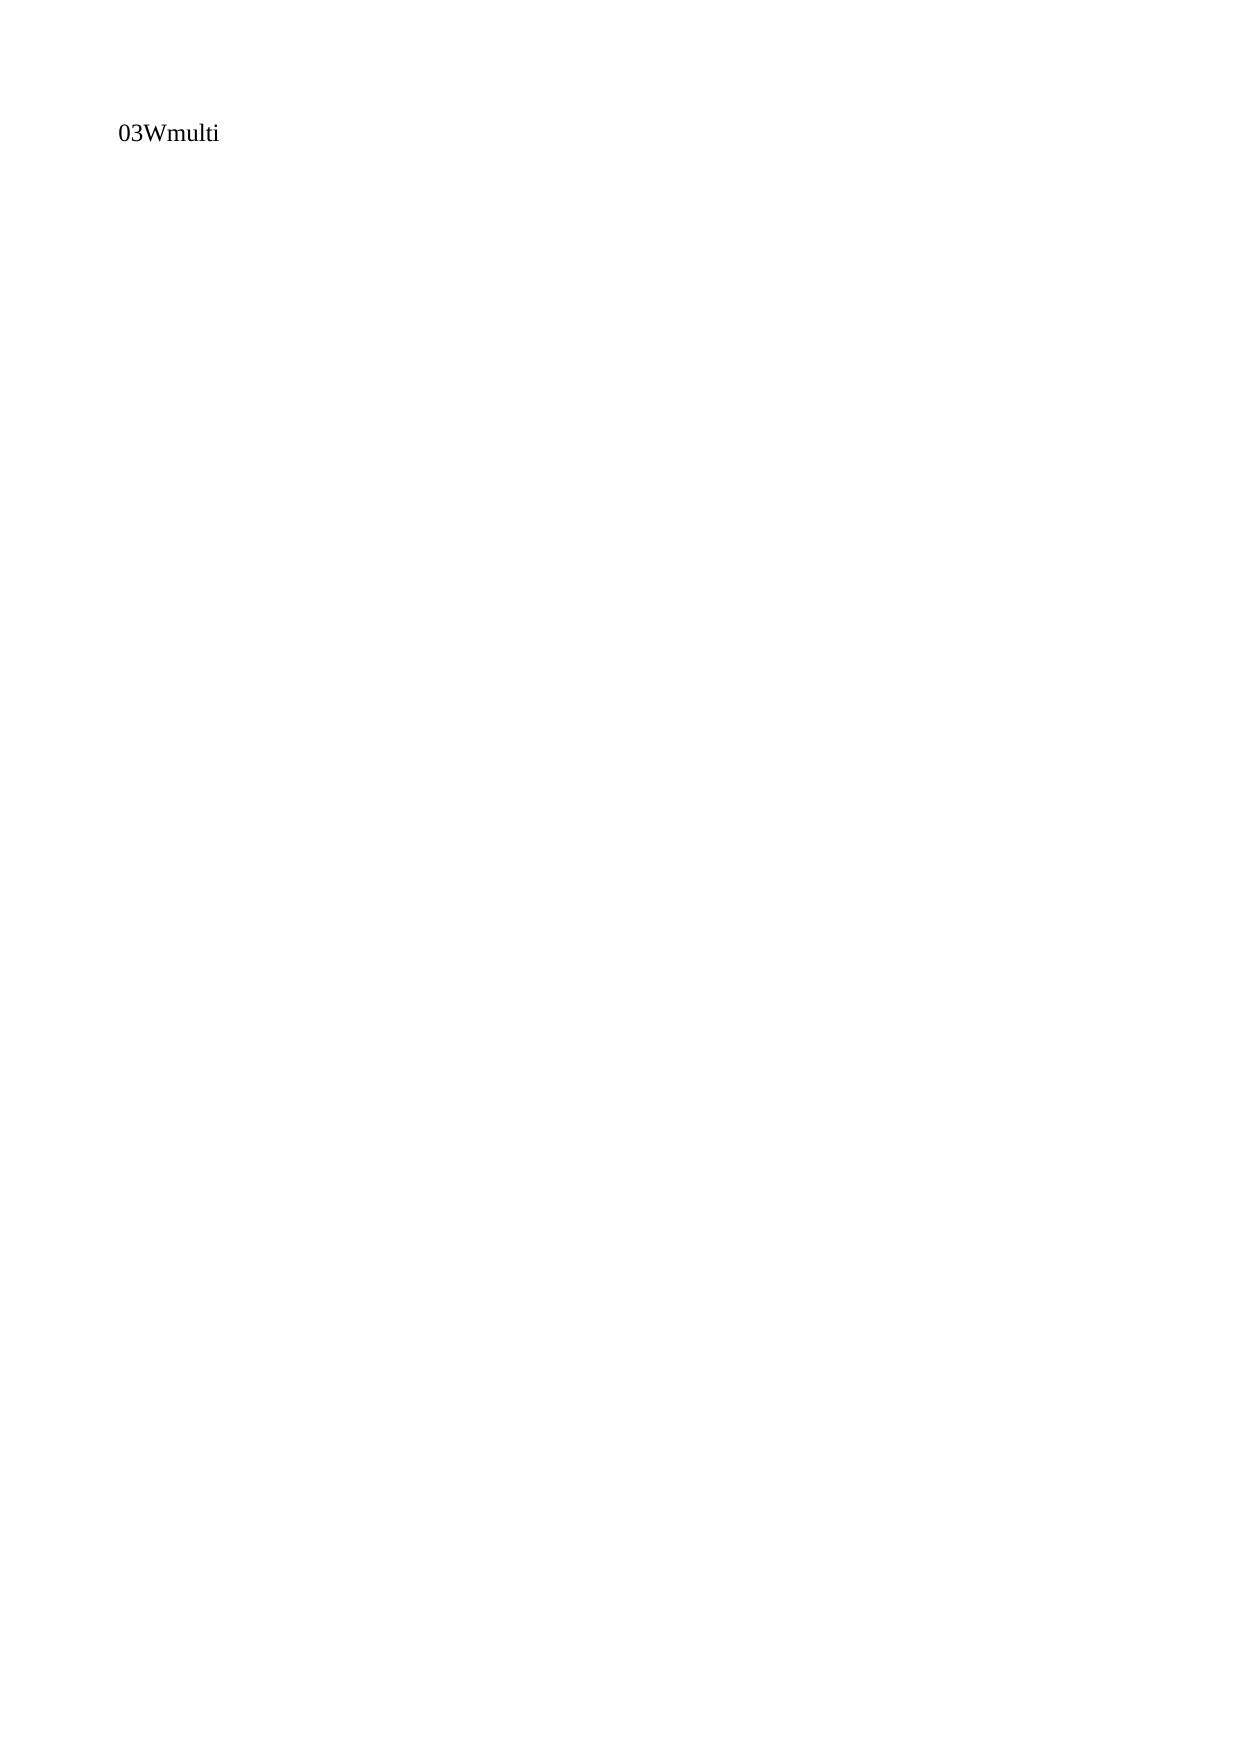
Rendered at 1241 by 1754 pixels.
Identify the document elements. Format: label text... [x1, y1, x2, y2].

text 03Wmulti [118, 118, 1122, 147]
